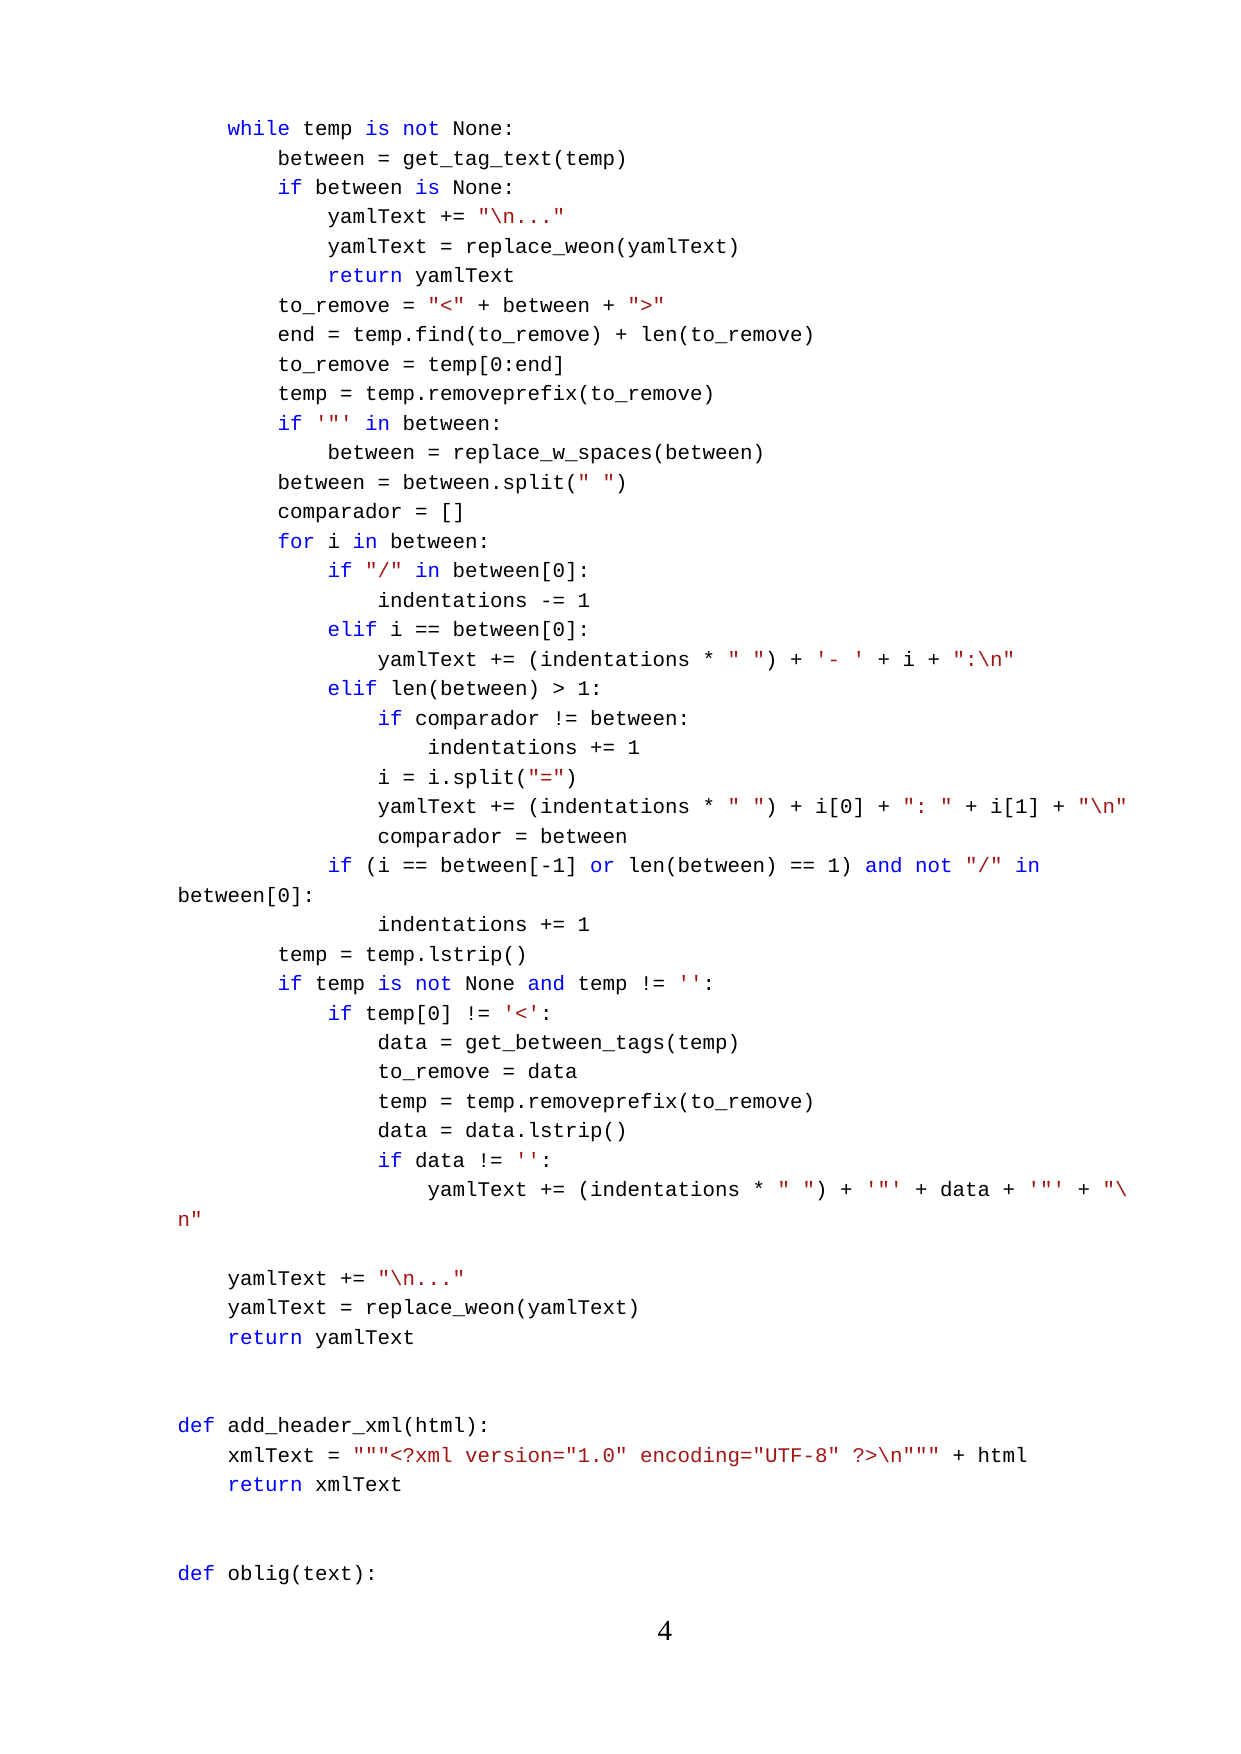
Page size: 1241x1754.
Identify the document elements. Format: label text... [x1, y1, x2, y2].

text data = get_between_tags(temp) [177, 1032, 1152, 1056]
text between = replace_w_spaces(between) [177, 442, 1152, 466]
text yamlText += (indentations * " ") + '- ' + i + ":\n" [177, 649, 1152, 672]
text if "/" in between[0]: [177, 560, 1152, 584]
text if (i == between[-1] or len(between) == 1) and not "/" in between[0]: [177, 855, 1152, 908]
text between = get_tag_text(temp) [177, 148, 1152, 171]
text yamlText = replace_weon(yamlText) [177, 236, 1152, 260]
text if '"' in between: [177, 413, 1152, 437]
text return xmlText [177, 1474, 1152, 1498]
text yamlText += (indentations * " ") + i[0] + ": " + i[1] + "\n" [177, 796, 1152, 820]
text if comparador != between: [177, 708, 1152, 731]
text to_remove = data [177, 1061, 1152, 1085]
text yamlText = replace_weon(yamlText) [177, 1297, 1152, 1321]
text data = data.lstrip() [177, 1120, 1152, 1144]
text def add_header_xml(html): [177, 1415, 1152, 1439]
text indentations += 1 [177, 914, 1152, 938]
text end = temp.find(to_remove) + len(to_remove) [177, 324, 1152, 348]
text to_remove = "<" + between + ">" [177, 295, 1152, 319]
text if data != '': [177, 1150, 1152, 1173]
text temp = temp.removeprefix(to_remove) [177, 383, 1152, 407]
text elif len(between) > 1: [177, 678, 1152, 702]
text while temp is not None: [177, 118, 1152, 142]
text def oblig(text): [177, 1563, 1152, 1586]
text indentations -= 1 [177, 590, 1152, 613]
text yamlText += "\n..." [177, 1268, 1152, 1291]
text i = i.split("=") [177, 767, 1152, 790]
text if temp[0] != '<': [177, 1002, 1152, 1026]
text elif i == between[0]: [177, 619, 1152, 643]
text if temp is not None and temp != '': [177, 973, 1152, 997]
text return yamlText [177, 1327, 1152, 1350]
text to_remove = temp[0:end] [177, 354, 1152, 378]
text if between is None: [177, 177, 1152, 201]
text between = between.split(" ") [177, 472, 1152, 496]
text xmlText = """<?xml version="1.0" encoding="UTF-8" ?>\n""" + html [177, 1445, 1152, 1468]
text yamlText += "\n..." [177, 207, 1152, 230]
text temp = temp.lstrip() [177, 943, 1152, 967]
text indentations += 1 [177, 737, 1152, 761]
text comparador = between [177, 826, 1152, 849]
text return yamlText [177, 266, 1152, 289]
text yamlText += (indentations * " ") + '"' + data + '"' + "\n" [177, 1179, 1152, 1232]
text temp = temp.removeprefix(to_remove) [177, 1091, 1152, 1114]
text comparador = [] [177, 501, 1152, 525]
text for i in between: [177, 531, 1152, 554]
